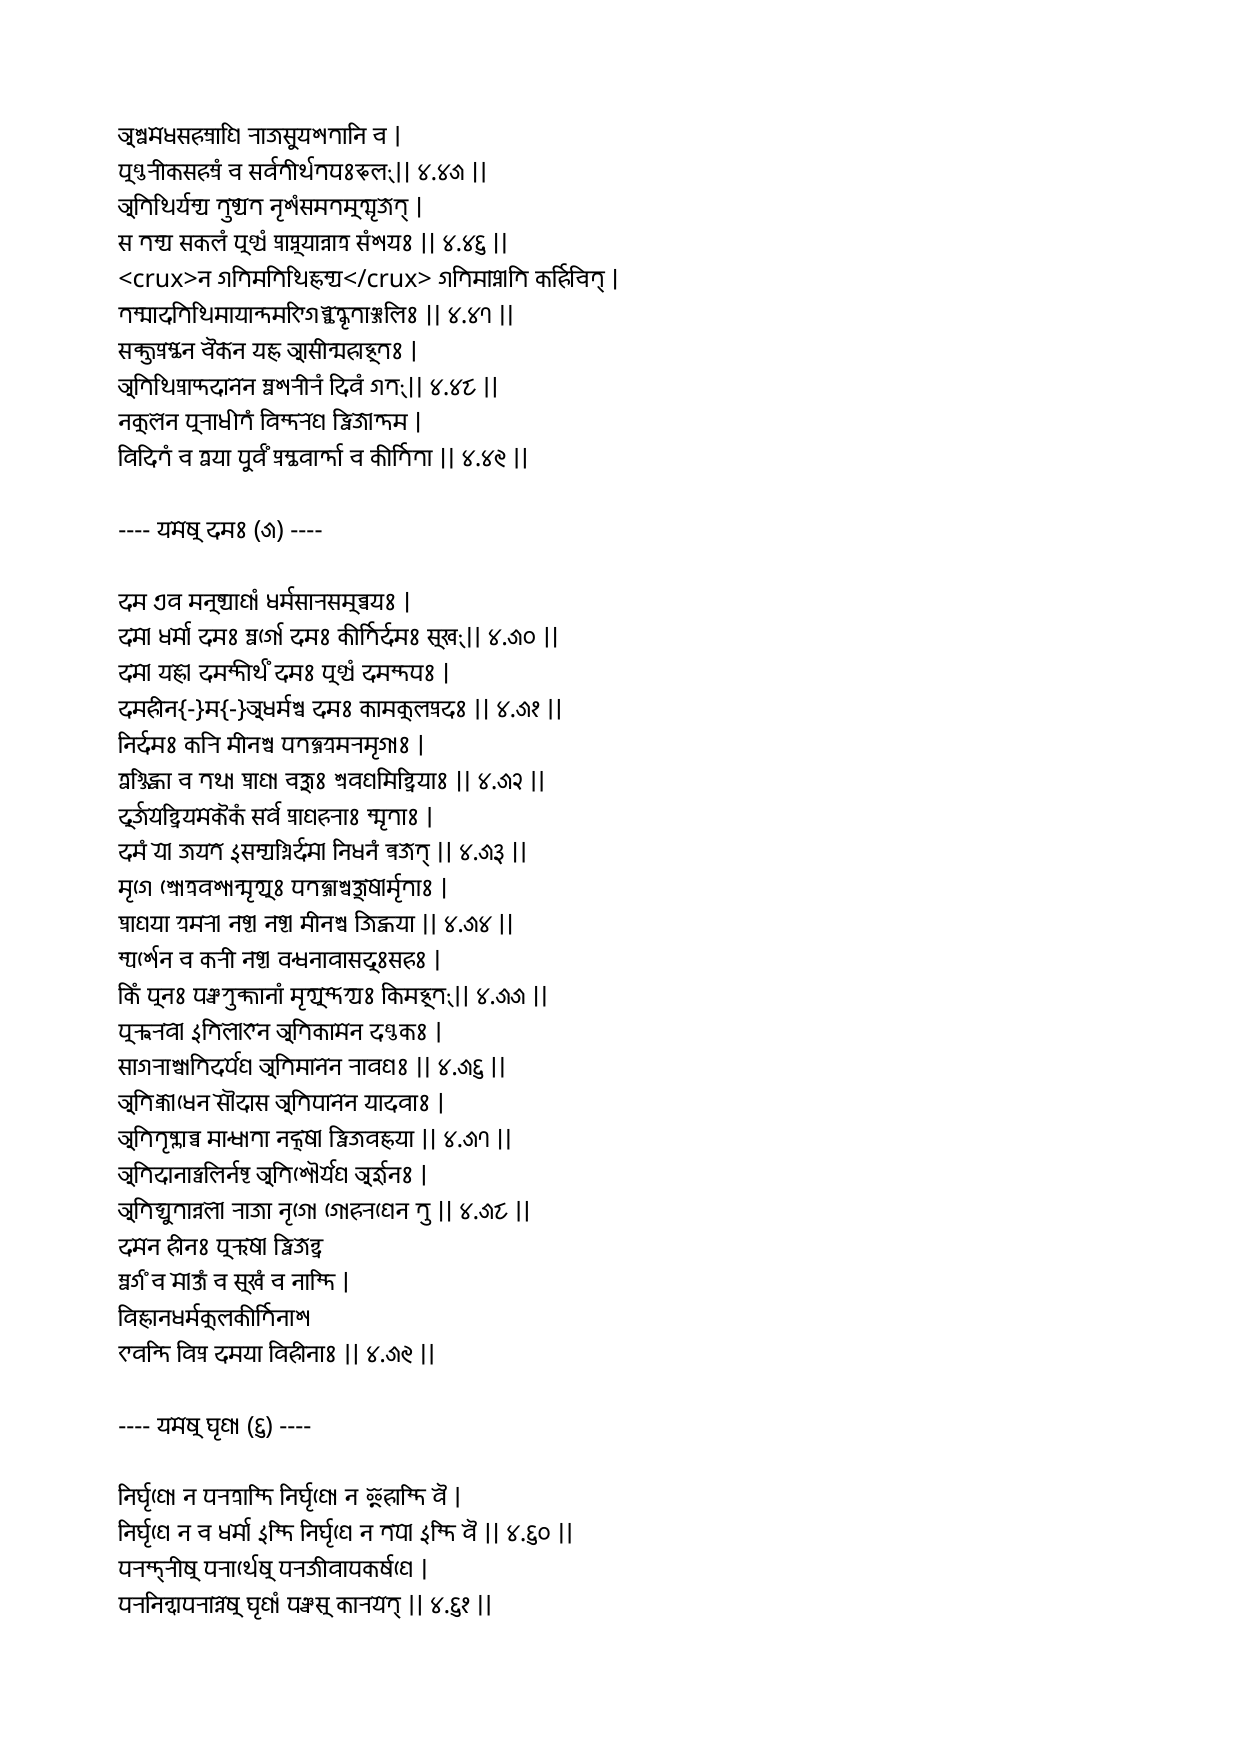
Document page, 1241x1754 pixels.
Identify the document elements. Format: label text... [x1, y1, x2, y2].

text 𑐳𑐎𑑂𑐟𑐸𑐥𑑂𑐬𑐳𑑂𑐠𑐾𑐣 𑐔𑐿𑐎𑐾𑐣 𑐫𑐖𑑂𑐘 𑐁𑐳𑐷𑐣𑑂𑐩𑐴𑐵𑐡𑑂𑐨𑐸𑐟𑑅 𑑋 [118, 333, 1122, 369]
text 𑐣𑐎𑐸𑐮𑐾𑐣 𑐥𑐸𑐬𑐵𑐢𑐷𑐟𑑄 𑐰𑐶𑐳𑑂𑐟𑐬𑐾𑐞 𑐡𑑂𑐰𑐶𑐖𑑀𑐟𑑂𑐟𑐩 𑑋 [118, 405, 1122, 441]
text 𑐥𑐬𑐳𑑂𑐟𑑂𑐬𑐷𑐲𑐸 𑐥𑐬𑐵𑐬𑑂𑐠𑐾𑐲𑐸 𑐥𑐬𑐖𑐷𑐰𑐵𑐥𑐎𑐬𑑂𑐲𑐞𑐾 𑑋 [118, 1551, 1122, 1587]
text 𑐡𑐩𑐴𑐷𑐣{-}𑐩{-}𑐀𑐢𑐬𑑂𑐩𑐱𑑂𑐔 𑐡𑐩𑑅 𑐎𑐵𑐩𑐎𑐸𑐮𑐥𑑂𑐬𑐡𑑅 𑑋𑑋 𑑔.𑑕𑑑 𑑋𑑋 [118, 691, 1122, 727]
text 𑐡𑐸𑐬𑑂𑐖𑐫𑐾𑐣𑑂𑐡𑑂𑐬𑐶𑐫𑐩𑐾𑐎𑐿𑐎𑑄 𑐳𑐬𑑂𑐰𑐾 𑐥𑑂𑐬𑐵𑐞𑐴𑐬𑐵𑑅 𑐳𑑂𑐩𑐺𑐟𑐵𑑅 𑑋 [118, 799, 1122, 835]
text 𑐳𑐵𑐐𑐬𑐵𑐱𑑂𑐔𑐵𑐟𑐶𑐡𑐬𑑂𑐥𑐾𑐞 𑐀𑐟𑐶𑐩𑐵𑐣𑐾𑐣 𑐬𑐵𑐰𑐞𑑅 𑑋𑑋 𑑔.𑑕𑑖 𑑋𑑋 [118, 1050, 1122, 1086]
text 𑐳𑑂𑐥𑐬𑑂𑐱𑐾𑐣 𑐔 𑐎𑐬𑐷 𑐣𑐲𑑂𑐚𑑀 𑐧𑐣𑑂𑐢𑐣𑐵𑐰𑐵𑐳𑐡𑐸𑑅𑐳𑐴𑑅 𑑋 [118, 942, 1122, 978]
text 𑐩𑐺𑐐𑐾 𑐱𑑂𑐬𑑀𑐟𑑂𑐬𑐰𑐱𑐵𑐣𑑂𑐩𑐺𑐟𑑂𑐫𑐸𑑅 𑐥𑐟𑐒𑑂𑐐𑐵𑐱𑑂𑐔𑐎𑑂𑐲𑐸𑐲𑑀𑐬𑑂𑐩𑐺𑐟𑐵𑑅 𑑋 [118, 871, 1122, 906]
text 𑐀𑐟𑐶𑐡𑐵𑐣𑐵𑐡𑑂𑐧𑐮𑐶𑐬𑑂𑐣𑐲𑑂𑐚 𑐀𑐟𑐶𑐱𑑁𑐬𑑂𑐫𑐾𑐞 𑐀𑐬𑑂𑐖𑐸𑐣𑑅 𑑋 [118, 1157, 1122, 1193]
text 𑐳 𑐟𑐳𑑂𑐫 𑐳𑐎𑐮𑑄 𑐥𑐸𑐞𑑂𑐫𑑄 𑐥𑑂𑐬𑐵𑐥𑑂𑐣𑐸𑐫𑐵𑐣𑑂𑐣𑐵𑐟𑑂𑐬 𑐳𑑄𑐱𑐫𑑅 𑑋𑑋 𑑔.𑑔𑑖 𑑋𑑋 [118, 226, 1122, 261]
text 𑐟𑑂𑐰𑐐𑑂𑐖𑐶𑐴𑑂𑐰𑐵 𑐔 𑐟𑐠𑐵 𑐑𑑂𑐬𑐵𑐞𑐵 𑐔𑐎𑑂𑐲𑐸𑑅 𑐱𑑂𑐬𑐰𑐞𑐩𑐶𑐣𑑂𑐡𑑂𑐬𑐶𑐫𑐵𑑅 𑑋𑑋 𑑔.𑑕𑑒 𑑋𑑋 [118, 763, 1122, 799]
text 𑐟𑐳𑑂𑐩𑐵𑐡𑐟𑐶𑐠𑐶𑐩𑐵𑐫𑐵𑐣𑑂𑐟𑐩𑐨𑐶𑐐𑐔𑑂𑐕𑐾𑐟𑑂𑐎𑐺𑐟𑐵𑐘𑑂𑐖𑐮𑐶𑑅 𑑋𑑋 𑑔.𑑔𑑗 𑑋𑑋 [118, 297, 1122, 333]
text 𑐣𑐶𑐬𑑂𑐑𑐺𑐞𑑀 𑐣 𑐥𑐬𑐟𑑂𑐬𑐵𑐳𑑂𑐟𑐶 𑐣𑐶𑐬𑑂𑐑𑐺𑐞𑑀 𑐣 𑐂𑐴𑐵𑐳𑑂𑐟𑐶 𑐰𑐿 𑑋 [118, 1480, 1122, 1516]
text ---- 𑐫𑐩𑐾𑐲𑐸 𑐑𑐺𑐞𑐵 (𑑖) ---- [118, 1408, 1122, 1444]
text 𑐥𑐸𑐞𑑂𑐜𑐬𑐷𑐎𑐳𑐴𑐳𑑂𑐬𑑄 𑐔 𑐳𑐬𑑂𑐰𑐟𑐷𑐬𑑂𑐠𑐟𑐥𑑅𑐦𑐮𑑈𑑋𑑋 𑑔.𑑔𑑕 𑑋𑑋 [118, 154, 1122, 190]
text 𑐀𑐟𑐶𑐎𑑂𑐬𑑀𑐢𑐾𑐣 𑐳𑑁𑐡𑐵𑐳 𑐀𑐟𑐶𑐥𑐵𑐣𑐾𑐣 𑐫𑐵𑐡𑐰𑐵𑑅 𑑋 [118, 1086, 1122, 1121]
text 𑐳𑑂𑐰𑐬𑑂𑐐𑑄 𑐔 𑐩𑑀𑐎𑑂𑐲𑑄 𑐔 𑐳𑐸𑐏𑑄 𑐔 𑐣𑐵𑐳𑑂𑐟𑐶 𑑋 [118, 1265, 1122, 1301]
text 𑐰𑐶𑐖𑑂𑐘𑐵𑐣𑐢𑐬𑑂𑐩𑐎𑐸𑐮𑐎𑐷𑐬𑑂𑐟𑐶𑐣𑐵𑐱 [118, 1301, 1122, 1336]
text 𑐀𑐟𑐶𑐟𑐺𑐲𑑂𑐞𑐵𑐔𑑂𑐔 𑐩𑐵𑐣𑑂𑐢𑐵𑐟𑐵 𑐣𑐴𑐸𑐲𑑀 𑐡𑑂𑐰𑐶𑐖𑐰𑐖𑑂𑐘𑐫𑐵 𑑋𑑋 𑑔.𑑕𑑗 𑑋𑑋 [118, 1121, 1122, 1157]
text 𑐑𑑂𑐬𑐵𑐞𑐫𑐵 𑐨𑑂𑐬𑐩𑐬𑑀 𑐣𑐲𑑂𑐚𑑀 𑐣𑐲𑑂𑐚𑑀 𑐩𑐷𑐣𑐱𑑂𑐔 𑐖𑐶𑐴𑑂𑐰𑐫𑐵 𑑋𑑋 𑑔.𑑕𑑔 𑑋𑑋 [118, 906, 1122, 942]
text 𑐀𑐱𑑂𑐰𑐩𑐾𑐢𑐳𑐴𑐳𑑂𑐬𑐵𑐞𑐶 𑐬𑐵𑐖𑐳𑐹𑐫𑐱𑐟𑐵𑐣𑐶 𑐔 𑑋 [118, 118, 1122, 154]
text 𑐣𑐶𑐬𑑂𑐑𑐺𑐞𑐾 𑐣 𑐔 𑐢𑐬𑑂𑐩𑑀 𑑇𑐳𑑂𑐟𑐶 𑐣𑐶𑐬𑑂𑐑𑐺𑐞𑐾 𑐣 𑐟𑐥𑑀 𑑇𑐳𑑂𑐟𑐶 𑐰𑐿 𑑋𑑋 𑑔.𑑖𑑐 𑑋𑑋 [118, 1516, 1122, 1551]
text 𑐡𑐩 𑐊𑐰 𑐩𑐣𑐸𑐲𑑂𑐫𑐵𑐞𑐵𑑄 𑐢𑐬𑑂𑐩𑐳𑐵𑐬𑐳𑐩𑐸𑐔𑑂𑐔𑐫𑑅 𑑋 [118, 584, 1122, 620]
text <crux>𑐣 𑐐𑐟𑐶𑐩𑐟𑐶𑐠𑐶𑐖𑑂𑐘𑐳𑑂𑐫</crux> 𑐐𑐟𑐶𑐩𑐵𑐥𑑂𑐣𑑀𑐟𑐶 𑐎𑐬𑑂𑐴𑐶𑐔𑐶𑐟𑑂 𑑋 [118, 261, 1122, 297]
text 𑐀𑐟𑐶𑐡𑑂𑐫𑐹𑐟𑐵𑐣𑑂𑐣𑐮𑑀 𑐬𑐵𑐖𑐵 𑐣𑐺𑐐𑑀 𑐐𑑀𑐴𑐬𑐞𑐾𑐣 𑐟𑐸 𑑋𑑋 𑑔.𑑕𑑘 𑑋𑑋 [118, 1193, 1122, 1229]
text 𑐀𑐟𑐶𑐠𑐶𑐥𑑂𑐬𑐵𑐥𑑂𑐟𑐡𑐵𑐣𑐾𑐣 𑐳𑑂𑐰𑐱𑐬𑐷𑐬𑑄 𑐡𑐶𑐰𑑄 𑐐𑐟𑑈𑑋𑑋 𑑔.𑑔𑑘 𑑋𑑋 [118, 369, 1122, 405]
text 𑐡𑐩𑑀 𑐢𑐬𑑂𑐩𑑀 𑐡𑐩𑑅 𑐳𑑂𑐰𑐬𑑂𑐐𑑀 𑐡𑐩𑑅 𑐎𑐷𑐬𑑂𑐟𑐶𑐬𑑂𑐡𑐩𑑅 𑐳𑐸𑐏𑑈𑑋𑑋 𑑔.𑑕𑑐 𑑋𑑋 [118, 620, 1122, 656]
text 𑐀𑐟𑐶𑐠𑐶𑐬𑑂𑐫𑐳𑑂𑐫 𑐟𑐸𑐲𑑂𑐫𑐾𑐟 𑐣𑐺𑐱𑑄𑐳𑐩𑐟𑐩𑐸𑐟𑑂𑐳𑐺𑐖𑐾𑐟𑑂 𑑋 [118, 190, 1122, 226]
text 𑐥𑐸𑐬𑐹𑐬𑐰𑑀 𑑇𑐟𑐶𑐮𑑀𑐨𑐾𑐣 𑐀𑐟𑐶𑐎𑐵𑐩𑐾𑐣 𑐡𑐞𑑂𑐜𑐎𑑅 𑑋 [118, 1014, 1122, 1050]
text 𑐥𑐬𑐣𑐶𑐣𑑂𑐡𑐵𑐥𑐬𑐵𑐣𑑂𑐣𑐾𑐲𑐸 𑐑𑐺𑐞𑐵𑑄 𑐥𑐘𑑂𑐔𑐳𑐸 𑐎𑐵𑐬𑐫𑐾𑐟𑑂 𑑋𑑋 𑑔.𑑖𑑑 𑑋𑑋 [118, 1587, 1122, 1623]
text ---- 𑐫𑐩𑐾𑐲𑐸 𑐡𑐩𑑅 (𑑕) ---- [118, 512, 1122, 548]
text 𑐡𑐩𑑀 𑐫𑐖𑑂𑐘𑑀 𑐡𑐩𑐳𑑂𑐟𑐷𑐬𑑂𑐠𑑄 𑐡𑐩𑑅 𑐥𑐸𑐞𑑂𑐫𑑄 𑐡𑐩𑐳𑑂𑐟𑐥𑑅 𑑋 [118, 656, 1122, 691]
text 𑐡𑐩𑑄 𑐫𑑀 𑐖𑐫𑐟𑐾 𑑇𑐳𑐩𑑂𑐫𑐐𑑂𑐣𑐶𑐬𑑂𑐡𑐩𑑀 𑐣𑐶𑐢𑐣𑑄 𑐰𑑂𑐬𑐖𑐾𑐟𑑂 𑑋𑑋 𑑔.𑑕𑑓 𑑋𑑋 [118, 835, 1122, 871]
text 𑐰𑐶𑐡𑐶𑐟𑑄 𑐔 𑐟𑑂𑐰𑐫𑐵 𑐥𑐹𑐬𑑂𑐰𑑄 𑐥𑑂𑐬𑐳𑑂𑐠𑐰𑐵𑐬𑑂𑐟𑑂𑐟𑐵 𑐔 𑐎𑐷𑐬𑑂𑐟𑐶𑐟𑐵 𑑋𑑋 𑑔.𑑔𑑙 𑑋𑑋 [118, 441, 1122, 476]
text 𑐣𑐶𑐬𑑂𑐡𑐩𑑅 𑐎𑐬𑐶 𑐩𑐷𑐣𑐱𑑂𑐔 𑐥𑐟𑐒𑑂𑐐𑐨𑑂𑐬𑐩𑐬𑐩𑐺𑐐𑐵𑑅 𑑋 [118, 727, 1122, 763]
text 𑐡𑐩𑐾𑐣 𑐴𑐷𑐣𑑅 𑐥𑐸𑐬𑐸𑐲𑑀 𑐡𑑂𑐰𑐶𑐖𑐾𑐣𑑂𑐡𑑂𑐬 [118, 1229, 1122, 1265]
text 𑐨𑐰𑐣𑑂𑐟𑐶 𑐰𑐶𑐥𑑂𑐬 𑐡𑐩𑐫𑐵 𑐰𑐶𑐴𑐷𑐣𑐵𑑅 𑑋𑑋 𑑔.𑑕𑑙 𑑋𑑋 [118, 1336, 1122, 1372]
text 𑐎𑐶𑑄 𑐥𑐸𑐣𑑅 𑐥𑐘𑑂𑐔𑐨𑐸𑐎𑑂𑐟𑐵𑐣𑐵𑑄 𑐩𑐺𑐟𑑂𑐫𑐸𑐳𑑂𑐟𑐾𑐨𑑂𑐫𑑅 𑐎𑐶𑐩𑐡𑑂𑐨𑐸𑐟𑑈𑑋𑑋 𑑔.𑑕𑑕 𑑋𑑋 [118, 978, 1122, 1014]
